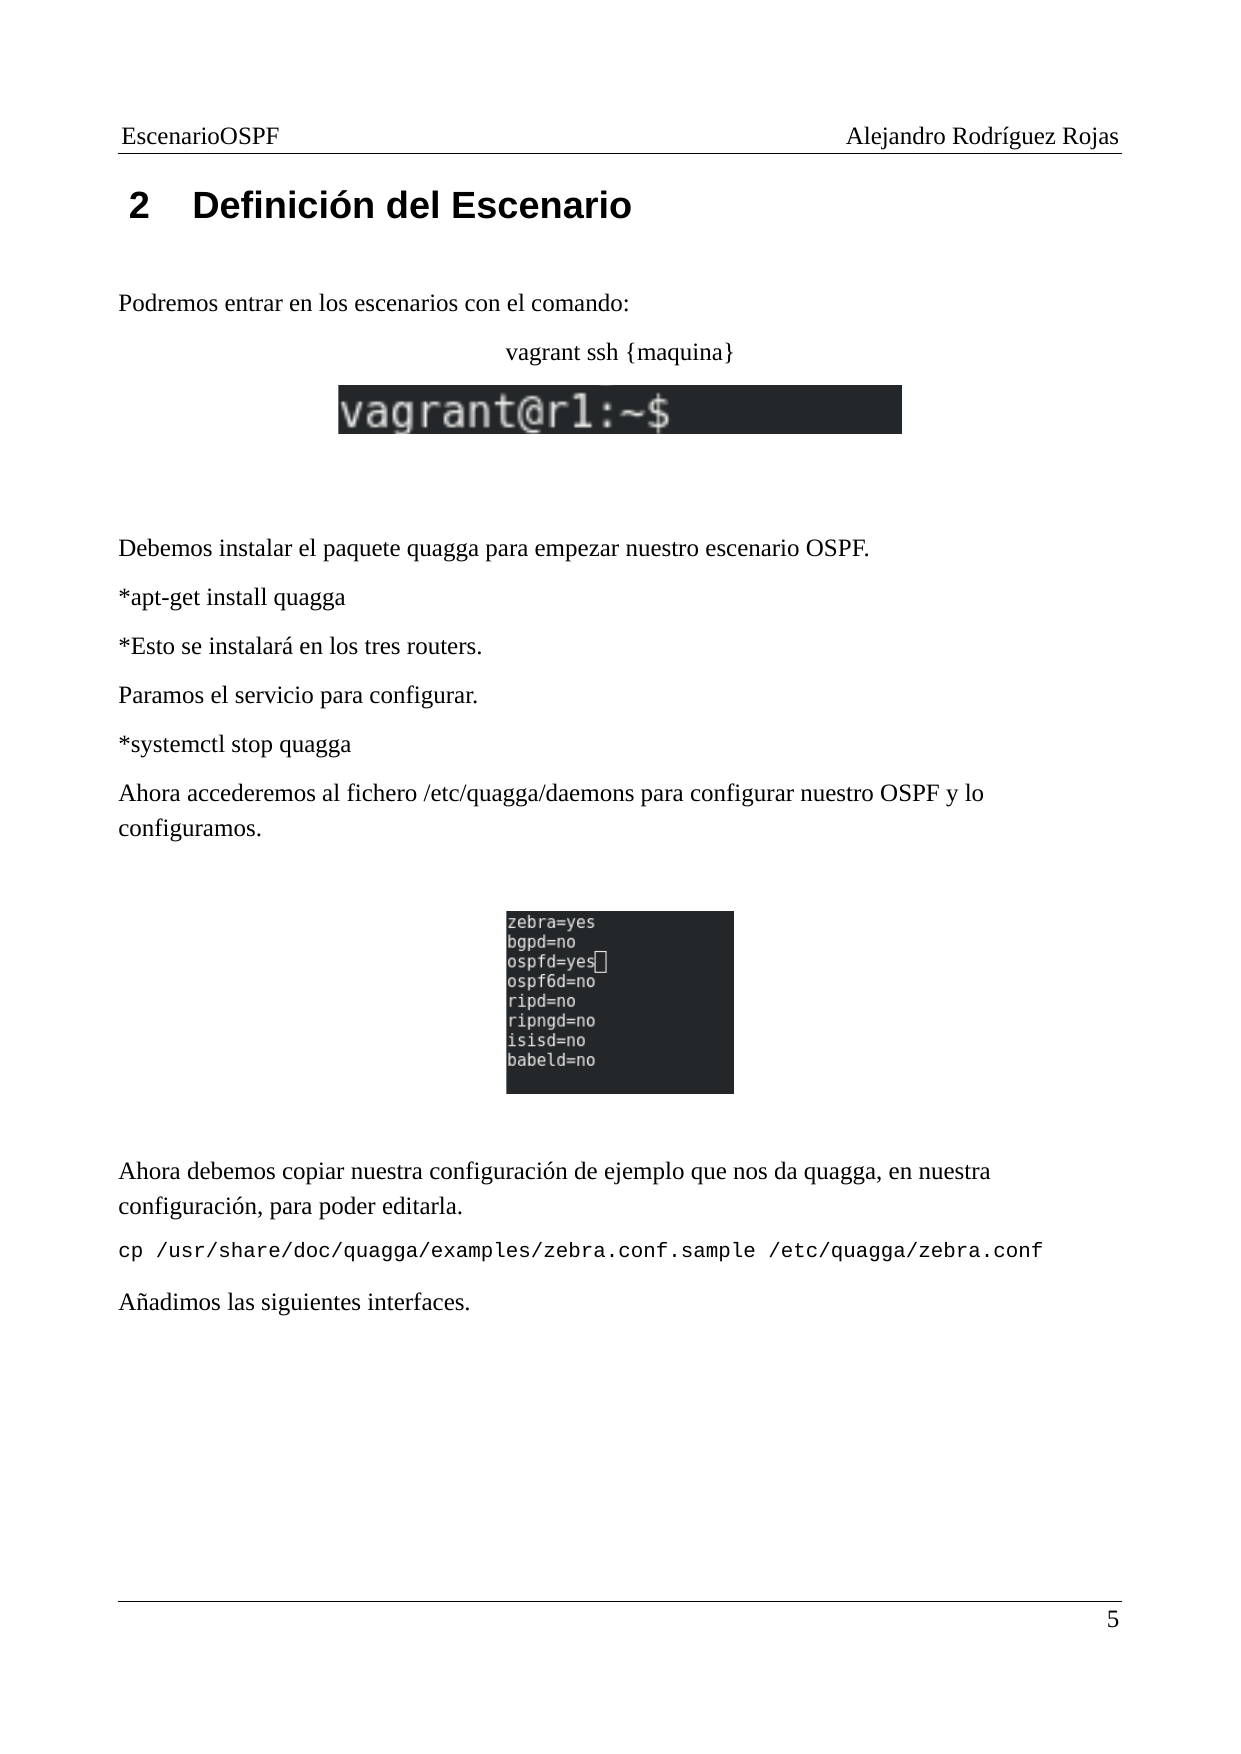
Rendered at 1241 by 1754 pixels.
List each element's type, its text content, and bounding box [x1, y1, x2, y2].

text Podremos entrar en los escenarios con el comando: [118, 288, 1122, 316]
text Debemos instalar el paquete quagga para empezar nuestro escenario OSPF. [118, 533, 1122, 562]
text Añadimos las siguientes interfaces. [118, 1287, 1122, 1316]
text vagrant ssh {maquina} [118, 337, 1122, 366]
text cp /usr/share/doc/quagga/examples/zebra.conf.sample /etc/quagga/zebra.conf [118, 1240, 1122, 1263]
text Ahora debemos copiar nuestra configuración de ejemplo que nos da quagga, en nuestra configuración, para poder editarla. [118, 1156, 1122, 1219]
text Ahora accederemos al fichero /etc/quagga/daemons para configurar nuestro OSPF y lo configuramos. [118, 778, 1122, 842]
subtitle Definición del Escenario [118, 182, 1122, 226]
text *systemctl stop quagga [118, 729, 1122, 758]
text *apt-get install quagga [118, 582, 1122, 611]
text Paramos el servicio para configurar. [118, 680, 1122, 709]
text *Esto se instalará en los tres routers. [118, 631, 1122, 660]
